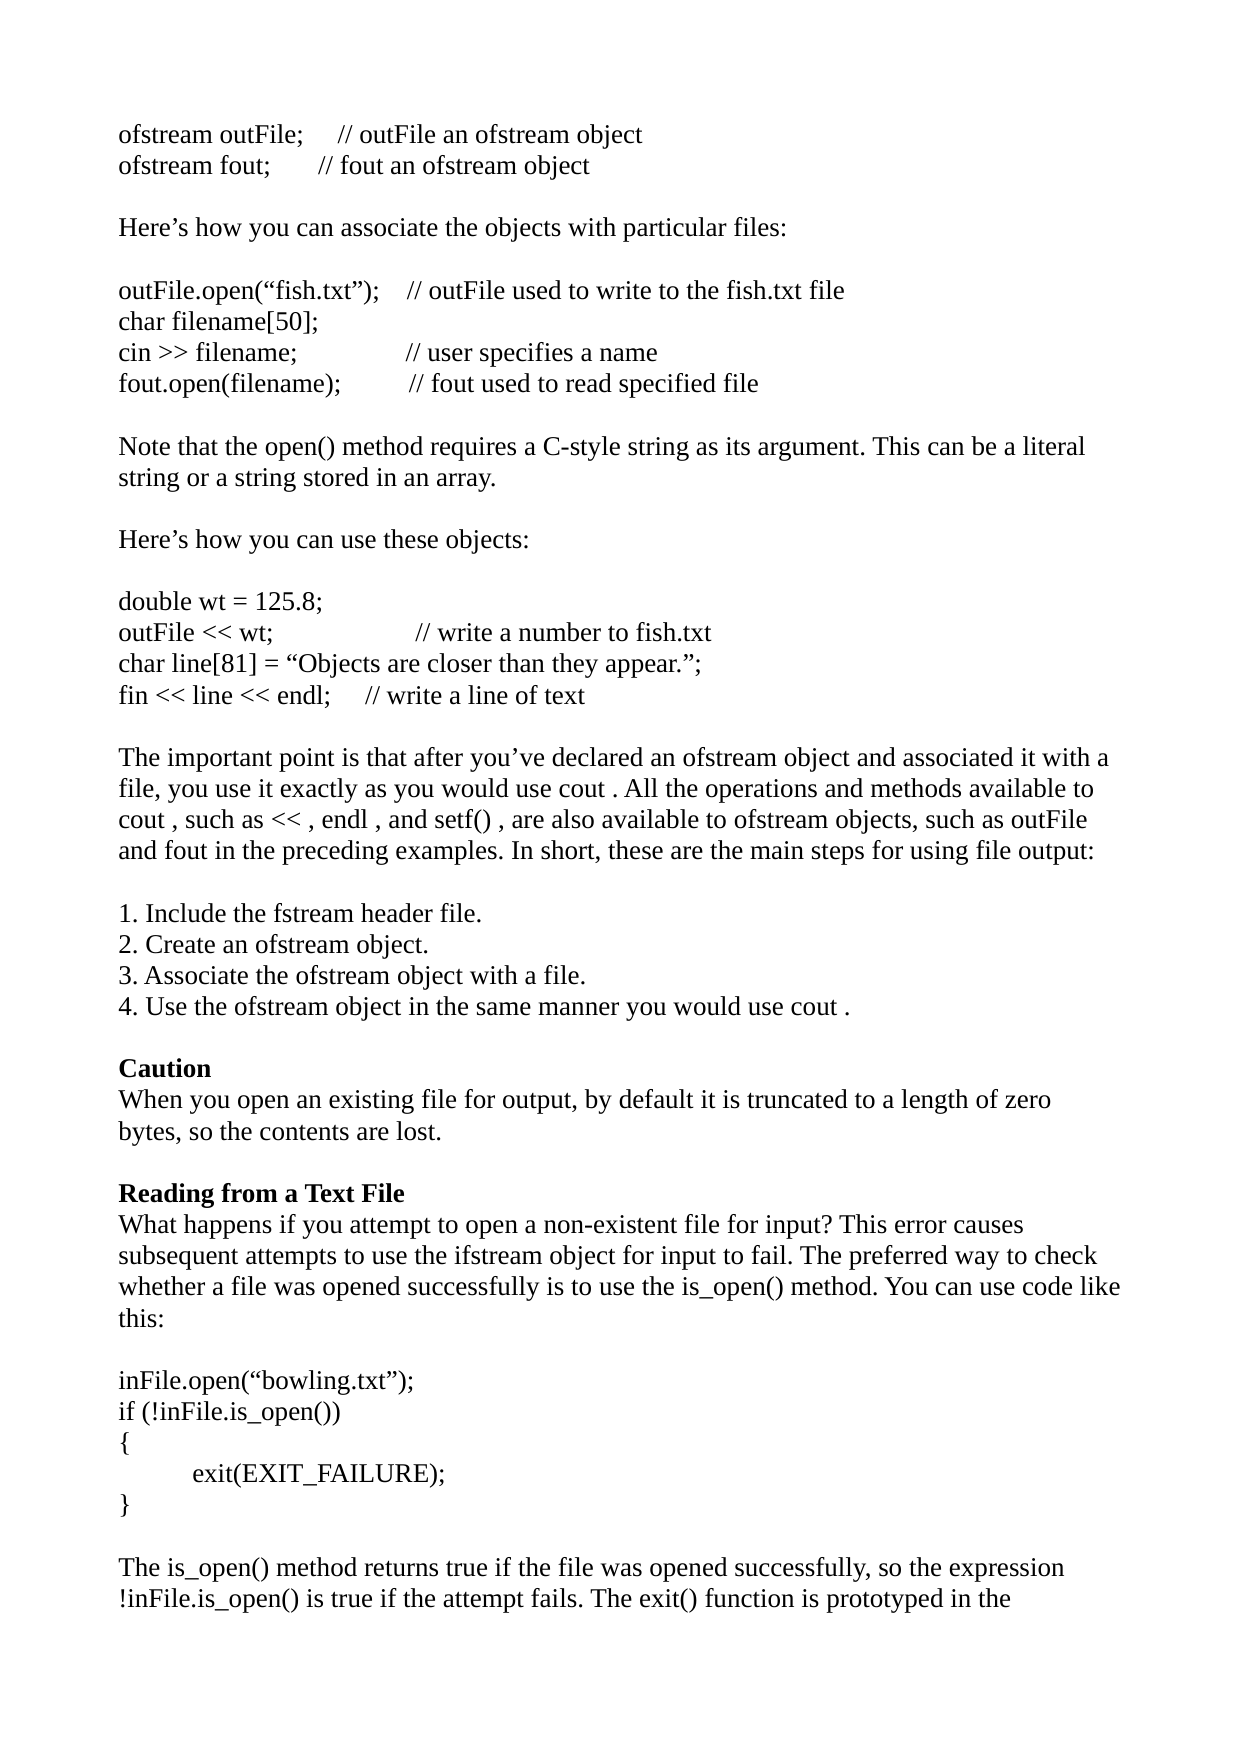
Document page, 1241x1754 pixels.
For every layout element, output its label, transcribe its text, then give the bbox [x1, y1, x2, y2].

text 2. Create an ofstream object. [118, 928, 1122, 959]
text 4. Use the ofstream object in the same manner you would use cout . [118, 990, 1122, 1021]
text Caution [118, 1052, 1122, 1084]
text The important point is that after you’ve declared an ofstream object and associated it with a [118, 741, 1122, 772]
text Reading from a Text File [118, 1177, 1122, 1208]
text char line[81] = “Objects are closer than they appear.”; [118, 648, 1122, 679]
text whether a file was opened successfully is to use the is_open() method. You can use code like [118, 1271, 1122, 1302]
text this: [118, 1302, 1122, 1333]
text 1. Include the fstream header file. [118, 897, 1122, 928]
text outFile.open(“fish.txt”); // outFile used to write to the fish.txt file [118, 274, 1122, 305]
text file, you use it exactly as you would use cout . All the operations and methods available to [118, 772, 1122, 803]
text string or a string stored in an array. [118, 461, 1122, 492]
text if (!inFile.is_open()) [118, 1395, 1122, 1426]
text outFile << wt; // write a number to fish.txt [118, 616, 1122, 648]
text ofstream fout; // fout an ofstream object [118, 149, 1122, 180]
text and fout in the preceding examples. In short, these are the main steps for using file output: [118, 834, 1122, 866]
text 3. Associate the ofstream object with a file. [118, 959, 1122, 990]
text fin << line << endl; // write a line of text [118, 679, 1122, 710]
text When you open an existing file for output, by default it is truncated to a length of zero bytes, so the contents are lost. [118, 1084, 1122, 1146]
text The is_open() method returns true if the file was opened successfully, so the expression [118, 1551, 1122, 1582]
text } [118, 1488, 1122, 1520]
text cout , such as << , endl , and setf() , are also available to ofstream objects, such as outFile [118, 803, 1122, 834]
text Here’s how you can associate the objects with particular files: [118, 212, 1122, 243]
text exit(EXIT_FAILURE); [118, 1457, 1122, 1488]
text { [118, 1426, 1122, 1457]
text fout.open(filename); // fout used to read specified file [118, 367, 1122, 398]
text Here’s how you can use these objects: [118, 523, 1122, 554]
text What happens if you attempt to open a non-existent file for input? This error causes subsequent attempts to use the ifstream object for input to fail. The preferred way to check [118, 1208, 1122, 1271]
text ofstream outFile; // outFile an ofstream object [118, 118, 1122, 149]
text double wt = 125.8; [118, 585, 1122, 616]
text char filename[50]; [118, 305, 1122, 336]
text Note that the open() method requires a C-style string as its argument. This can be a literal [118, 429, 1122, 461]
text cin >> filename; // user specifies a name [118, 336, 1122, 367]
text inFile.open(“bowling.txt”); [118, 1364, 1122, 1395]
text !inFile.is_open() is true if the attempt fails. The exit() function is prototyped in the [118, 1582, 1122, 1613]
